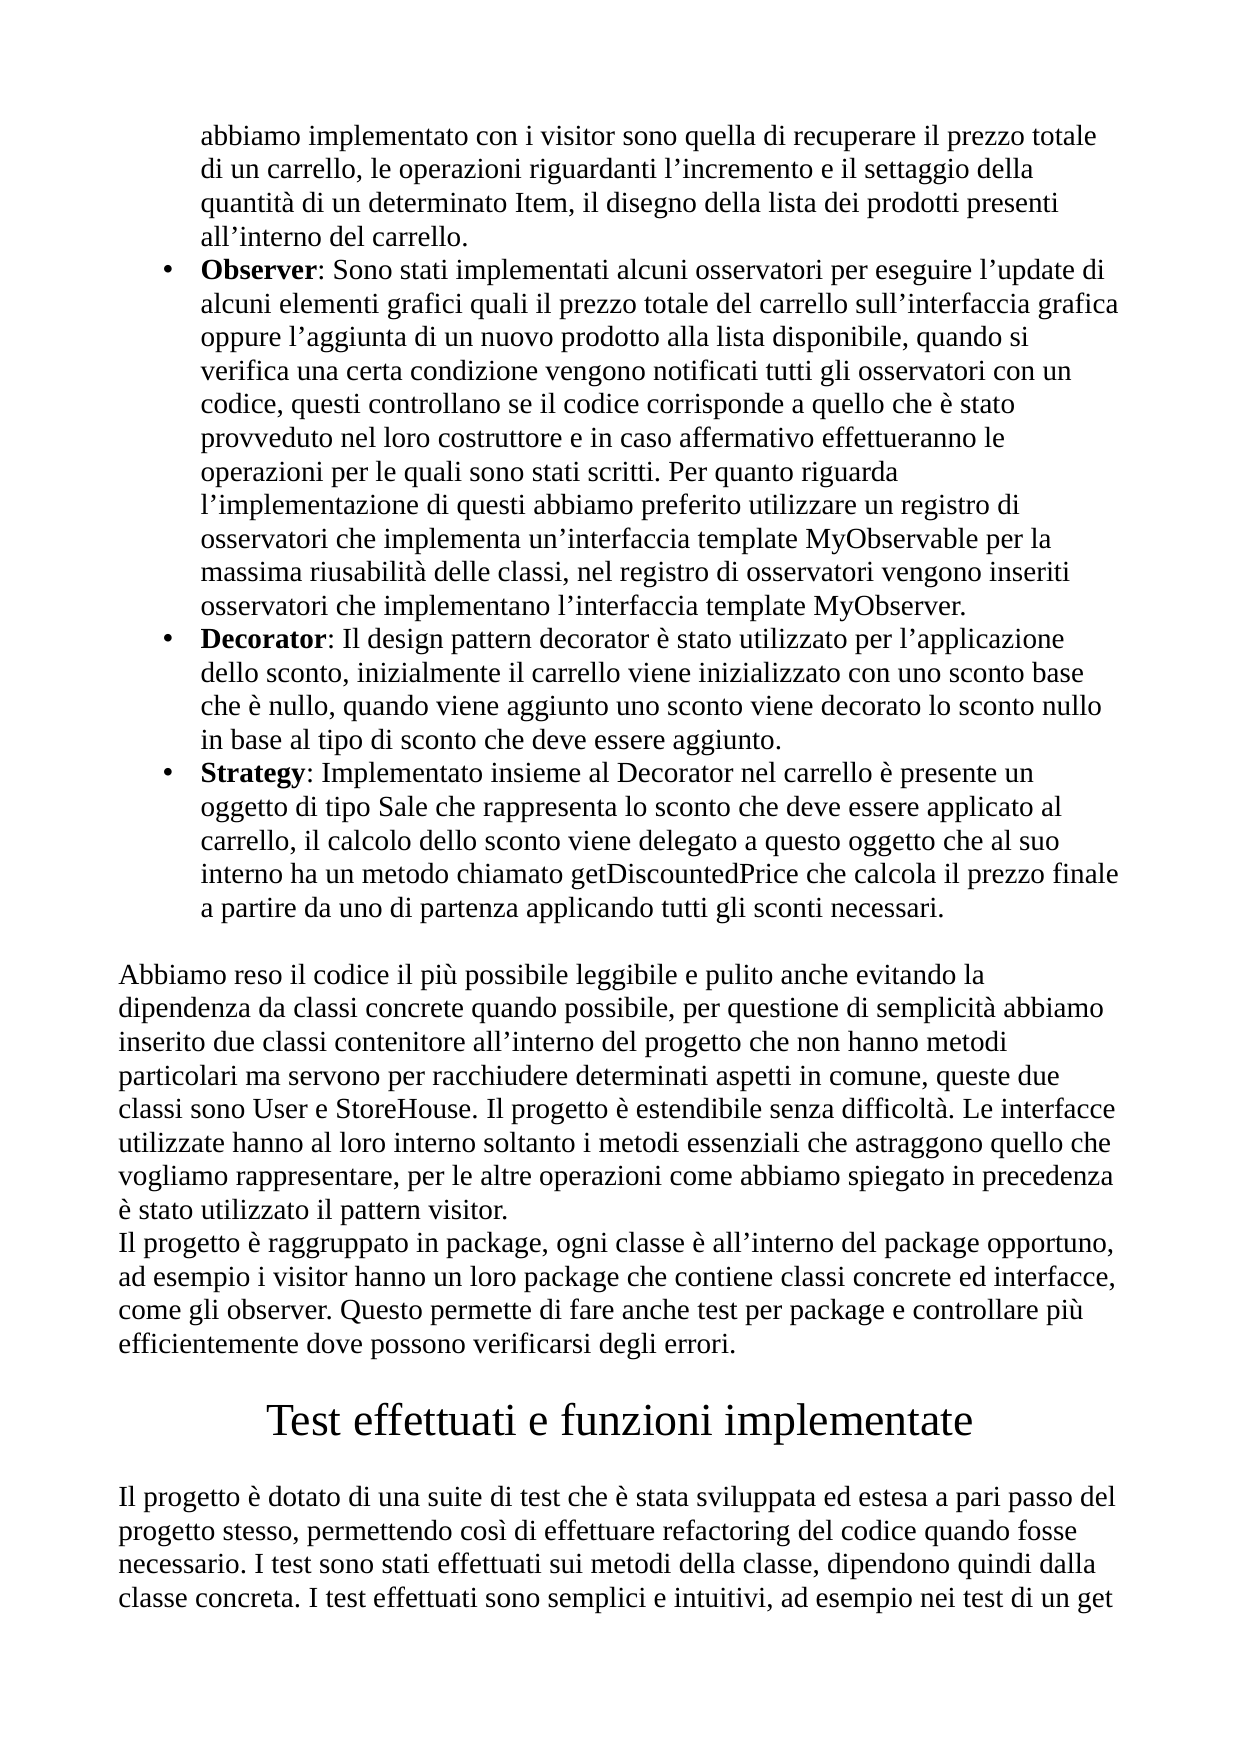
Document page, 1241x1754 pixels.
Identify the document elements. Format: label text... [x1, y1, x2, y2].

text Il progetto è dotato di una suite di test che è stata sviluppata ed estesa a pari passo del progetto stesso, permettendo così di effettuare refactoring del codice quando fosse necessario. I test sono stati effettuati sui metodi della classe, dipendono quindi dalla classe concreta. I test effettuati sono semplici e intuitivi, ad esempio nei test di un get [118, 1479, 1122, 1613]
list Strategy: Implementato insieme al Decorator nel carrello è presente un oggetto di tipo Sale che rappresenta lo sconto che deve essere applicato al carrello, il calcolo dello sconto viene delegato a questo oggetto che al suo interno ha un metodo chiamato getDiscountedPrice che calcola il prezzo finale a partire da uno di partenza applicando tutti gli sconti necessari. [163, 756, 1122, 923]
list abbiamo implementato con i visitor sono quella di recuperare il prezzo totale di un carrello, le operazioni riguardanti l’incremento e il settaggio della quantità di un determinato Item, il disegno della lista dei prodotti presenti all’interno del carrello. [163, 118, 1122, 252]
text Test effettuati e funzioni implementate [118, 1393, 1122, 1446]
text Il progetto è raggruppato in package, ogni classe è all’interno del package opportuno, ad esempio i visitor hanno un loro package che contiene classi concrete ed interfacce, come gli observer. Questo permette di fare anche test per package e controllare più efficientemente dove possono verificarsi degli errori. [118, 1225, 1122, 1359]
list Observer: Sono stati implementati alcuni osservatori per eseguire l’update di alcuni elementi grafici quali il prezzo totale del carrello sull’interfaccia grafica oppure l’aggiunta di un nuovo prodotto alla lista disponibile, quando si verifica una certa condizione vengono notificati tutti gli osservatori con un codice, questi controllano se il codice corrisponde a quello che è stato provveduto nel loro costruttore e in caso affermativo effettueranno le operazioni per le quali sono stati scritti. Per quanto riguarda l’implementazione di questi abbiamo preferito utilizzare un registro di osservatori che implementa un’interfaccia template MyObservable per la massima riusabilità delle classi, nel registro di osservatori vengono inseriti osservatori che implementano l’interfaccia template MyObserver. [163, 252, 1122, 621]
list Decorator: Il design pattern decorator è stato utilizzato per l’applicazione dello sconto, inizialmente il carrello viene inizializzato con uno sconto base che è nullo, quando viene aggiunto uno sconto viene decorato lo sconto nullo in base al tipo di sconto che deve essere aggiunto. [163, 621, 1122, 756]
text Abbiamo reso il codice il più possibile leggibile e pulito anche evitando la dipendenza da classi concrete quando possibile, per questione di semplicità abbiamo inserito due classi contenitore all’interno del progetto che non hanno metodi particolari ma servono per racchiudere determinati aspetti in comune, queste due classi sono User e StoreHouse. Il progetto è estendibile senza difficoltà. Le interfacce utilizzate hanno al loro interno soltanto i metodi essenziali che astraggono quello che vogliamo rappresentare, per le altre operazioni come abbiamo spiegato in precedenza è stato utilizzato il pattern visitor. [118, 957, 1122, 1225]
